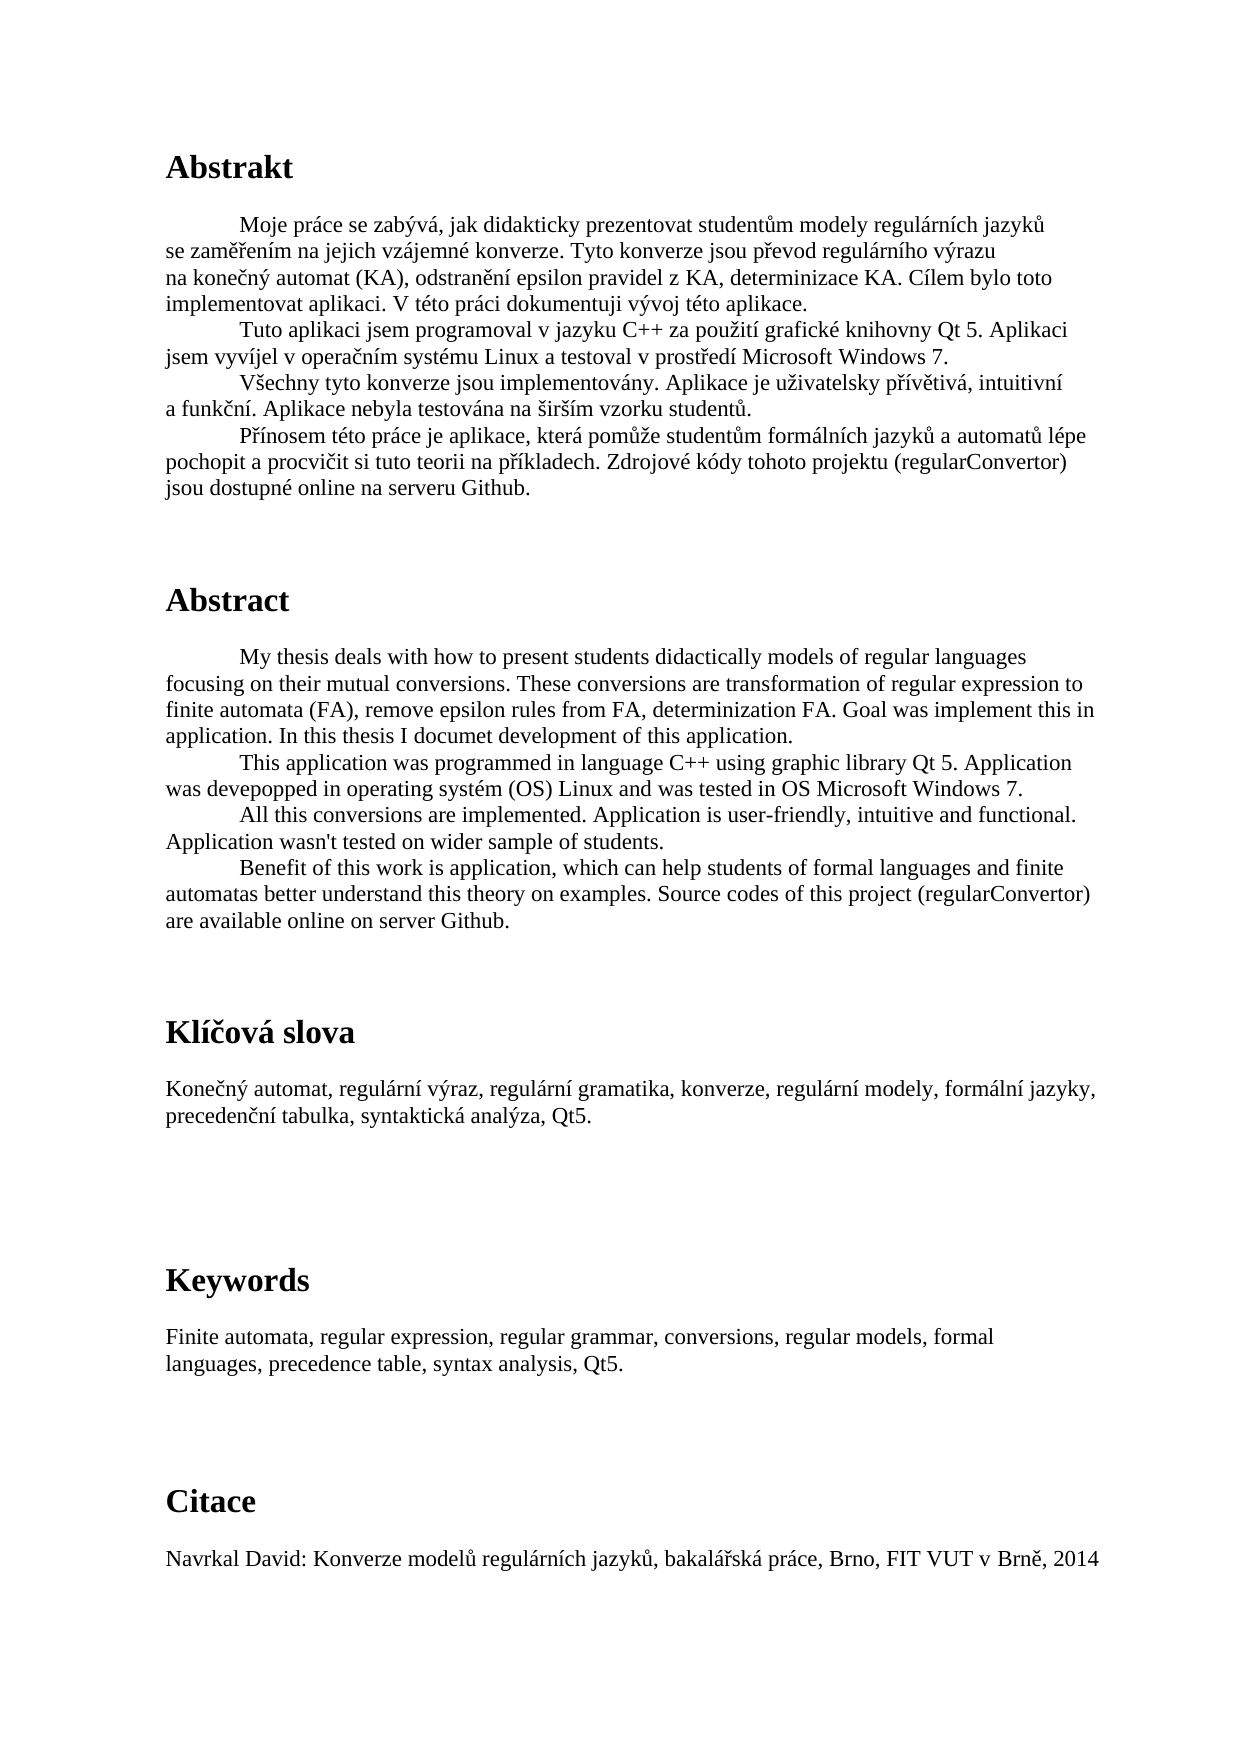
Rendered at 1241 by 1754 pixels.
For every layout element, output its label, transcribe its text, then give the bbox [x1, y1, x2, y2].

text Abstract [165, 580, 1104, 618]
text languages, precedence table, syntax analysis, Qt5. [165, 1350, 1104, 1376]
text Klíčová slova [165, 1012, 1104, 1051]
text Přínosem této práce je aplikace, která pomůže studentům formálních jazyků a automatů lépe pochopit a procvičit si tuto teorii na příkladech. Zdrojové kódy tohoto projektu (regularConvertor) jsou dostupné online na serveru Github. [165, 422, 1104, 501]
text Benefit of this work is application, which can help students of formal languages and finite automatas better understand this theory on examples. Source codes of this project (regularConvertor) are available online on server Github. [165, 854, 1104, 933]
text Tuto aplikaci jsem programoval v jazyku C++ za použití grafické knihovny Qt 5. Aplikaci jsem vyvíjel v operačním systému Linux a testoval v prostředí Microsoft Windows 7. [165, 316, 1104, 369]
text focusing on their mutual conversions. These conversions are transformation of regular expression to finite automata (FA), remove epsilon rules from FA, determinization FA. Goal was implement this in application. In this thesis I documet development of this application. [165, 669, 1104, 749]
text All this conversions are implemented. Application is user-friendly, intuitive and functional. Application wasn't tested on wider sample of students. [165, 801, 1104, 854]
text Všechny tyto konverze jsou implementovány. Aplikace je uživatelsky přívětivá, intuitivní a funkční. Aplikace nebyla testována na širším vzorku studentů. [165, 369, 1104, 422]
text My thesis deals with how to present students didactically models of regular languages [165, 643, 1104, 669]
text This application was programmed in language C++ using graphic library Qt 5. Application was devepopped in operating systém (OS) Linux and was tested in OS Microsoft Windows 7. [165, 749, 1104, 801]
text Citace [165, 1481, 1104, 1520]
text precedenční tabulka, syntaktická analýza, Qt5. [165, 1102, 1104, 1128]
text Moje práce se zabývá, jak didakticky prezentovat studentům modely regulárních jazyků se zaměřením na jejich vzájemné konverze. Tyto konverze jsou převod regulárního výrazu na konečný automat (KA), odstranění epsilon pravidel z KA, determinizace KA. Cílem bylo toto implementovat aplikaci. V této práci dokumentuji vývoj této aplikace. [165, 211, 1104, 316]
text Navrkal David: Konverze modelů regulárních jazyků, bakalářská práce, Brno, FIT VUT v Brně, 2014 [165, 1545, 1104, 1571]
text Konečný automat, regulární výraz, regulární gramatika, konverze, regulární modely, formální jazyky, [165, 1076, 1104, 1102]
text Abstrakt [165, 148, 1104, 186]
text Keywords [165, 1260, 1104, 1298]
text Finite automata, regular expression, regular grammar, conversions, regular models, formal [165, 1323, 1104, 1350]
